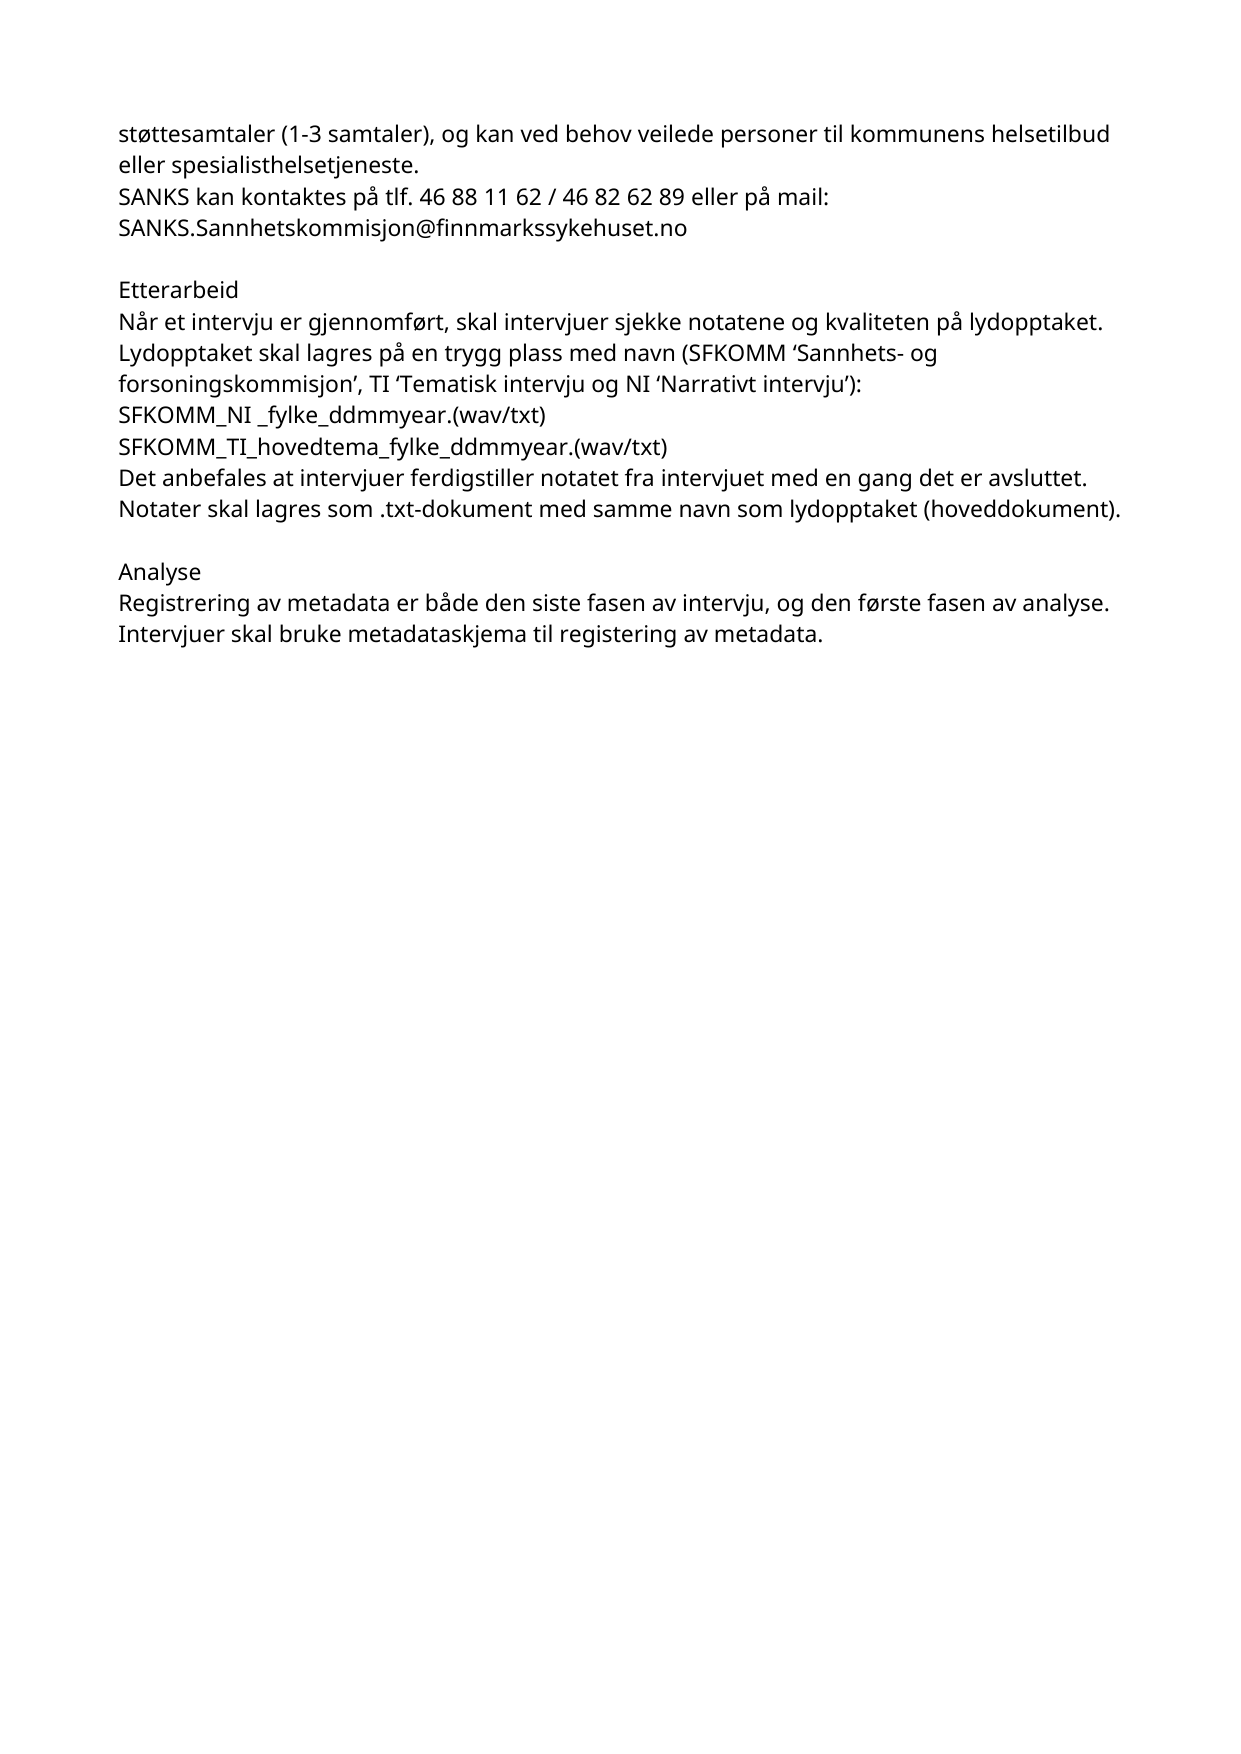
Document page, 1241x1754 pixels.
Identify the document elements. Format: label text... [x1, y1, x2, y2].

text Etterarbeid [118, 274, 1122, 306]
text SANKS kan kontaktes på tlf. 46 88 11 62 / 46 82 62 89 eller på mail: SANKS.Sannhetskommisjon@finnmarkssykehuset.no [118, 181, 1122, 243]
text Det anbefales at intervjuer ferdigstiller notatet fra intervjuet med en gang det er avsluttet. Notater skal lagres som .txt-dokument med samme navn som lydopptaket (hoveddokument). [118, 462, 1122, 524]
text Når et intervju er gjennomført, skal intervjuer sjekke notatene og kvaliteten på lydopptaket. Lydopptaket skal lagres på en trygg plass med navn (SFKOMM ‘Sannhets- og forsoningskommisjon’, TI ‘Tematisk intervju og NI ‘Narrativt intervju’): [118, 306, 1122, 399]
text SFKOMM_TI_hovedtema_fylke_ddmmyear.(wav/txt) [118, 431, 1122, 462]
text Registrering av metadata er både den siste fasen av intervju, og den første fasen av analyse. Intervjuer skal bruke metadataskjema til registering av metadata. [118, 587, 1122, 649]
text Analyse [118, 556, 1122, 587]
text støttesamtaler (1-3 samtaler), og kan ved behov veilede personer til kommunens helsetilbud eller spesialisthelsetjeneste. [118, 118, 1122, 181]
text SFKOMM_NI _fylke_ddmmyear.(wav/txt) [118, 399, 1122, 431]
